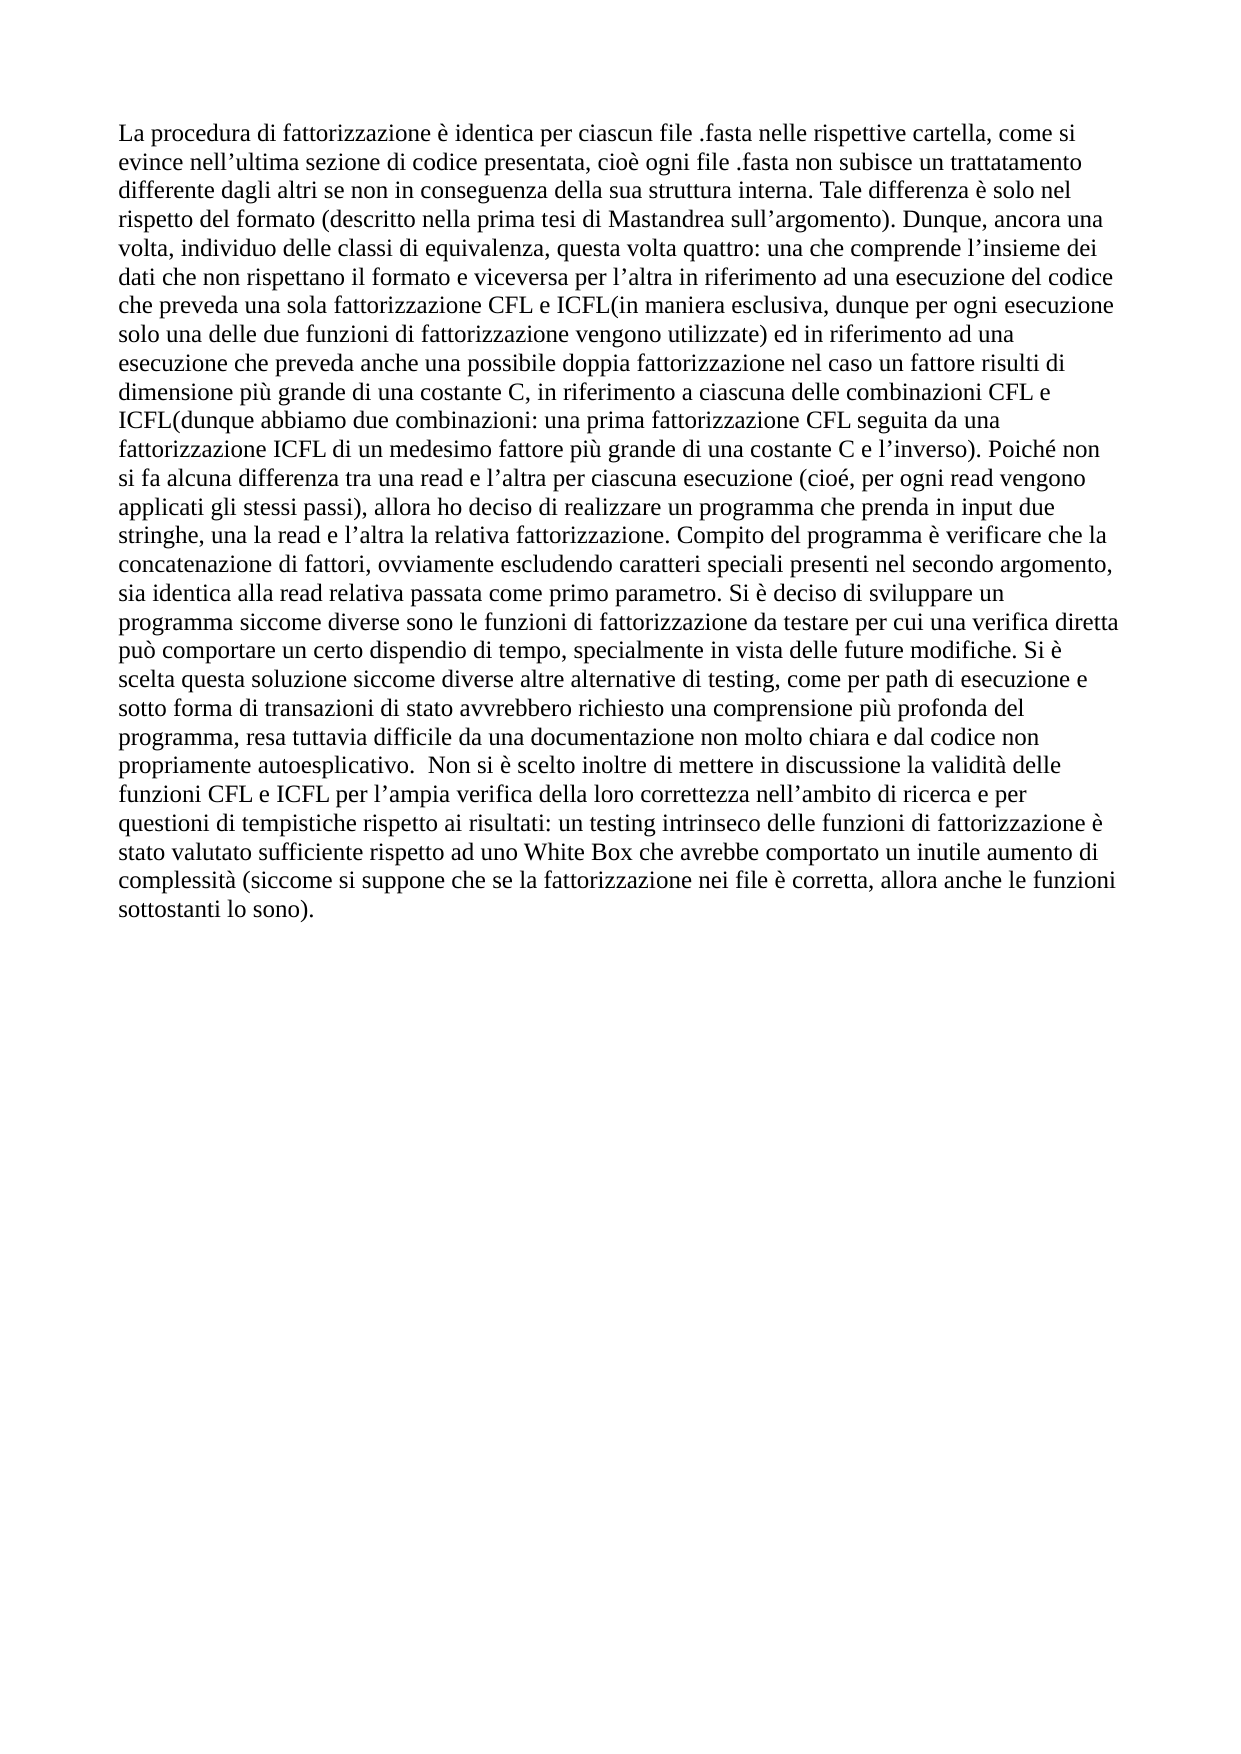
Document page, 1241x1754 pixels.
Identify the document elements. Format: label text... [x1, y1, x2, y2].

text La procedura di fattorizzazione è identica per ciascun file .fasta nelle rispettive cartella, come si evince nell’ultima sezione di codice presentata, cioè ogni file .fasta non subisce un trattatamento differente dagli altri se non in conseguenza della sua struttura interna. Tale differenza è solo nel rispetto del formato (descritto nella prima tesi di Mastandrea sull’argomento). Dunque, ancora una volta, individuo delle classi di equivalenza, questa volta quattro: una che comprende l’insieme dei dati che non rispettano il formato e viceversa per l’altra in riferimento ad una esecuzione del codice che preveda una sola fattorizzazione CFL e ICFL(in maniera esclusiva, dunque per ogni esecuzione solo una delle due funzioni di fattorizzazione vengono utilizzate) ed in riferimento ad una esecuzione che preveda anche una possibile doppia fattorizzazione nel caso un fattore risulti di dimensione più grande di una costante C, in riferimento a ciascuna delle combinazioni CFL e ICFL(dunque abbiamo due combinazioni: una prima fattorizzazione CFL seguita da una fattorizzazione ICFL di un medesimo fattore più grande di una costante C e l’inverso). Poiché non si fa alcuna differenza tra una read e l’altra per ciascuna esecuzione (cioé, per ogni read vengono applicati gli stessi passi), allora ho deciso di realizzare un programma che prenda in input due stringhe, una la read e l’altra la relativa fattorizzazione. Compito del programma è verificare che la concatenazione di fattori, ovviamente escludendo caratteri speciali presenti nel secondo argomento, sia identica alla read relativa passata come primo parametro. Si è deciso di sviluppare un programma siccome diverse sono le funzioni di fattorizzazione da testare per cui una verifica diretta può comportare un certo dispendio di tempo, specialmente in vista delle future modifiche. Si è scelta questa soluzione siccome diverse altre alternative di testing, come per path di esecuzione e sotto forma di transazioni di stato avvrebbero richiesto una comprensione più profonda del programma, resa tuttavia difficile da una documentazione non molto chiara e dal codice non propriamente autoesplicativo. Non si è scelto inoltre di mettere in discussione la validità delle funzioni CFL e ICFL per l’ampia verifica della loro correttezza nell’ambito di ricerca e per questioni di tempistiche rispetto ai risultati: un testing intrinseco delle funzioni di fattorizzazione è stato valutato sufficiente rispetto ad uno White Box che avrebbe comportato un inutile aumento di complessità (siccome si suppone che se la fattorizzazione nei file è corretta, allora anche le funzioni sottostanti lo sono). [118, 118, 1122, 923]
